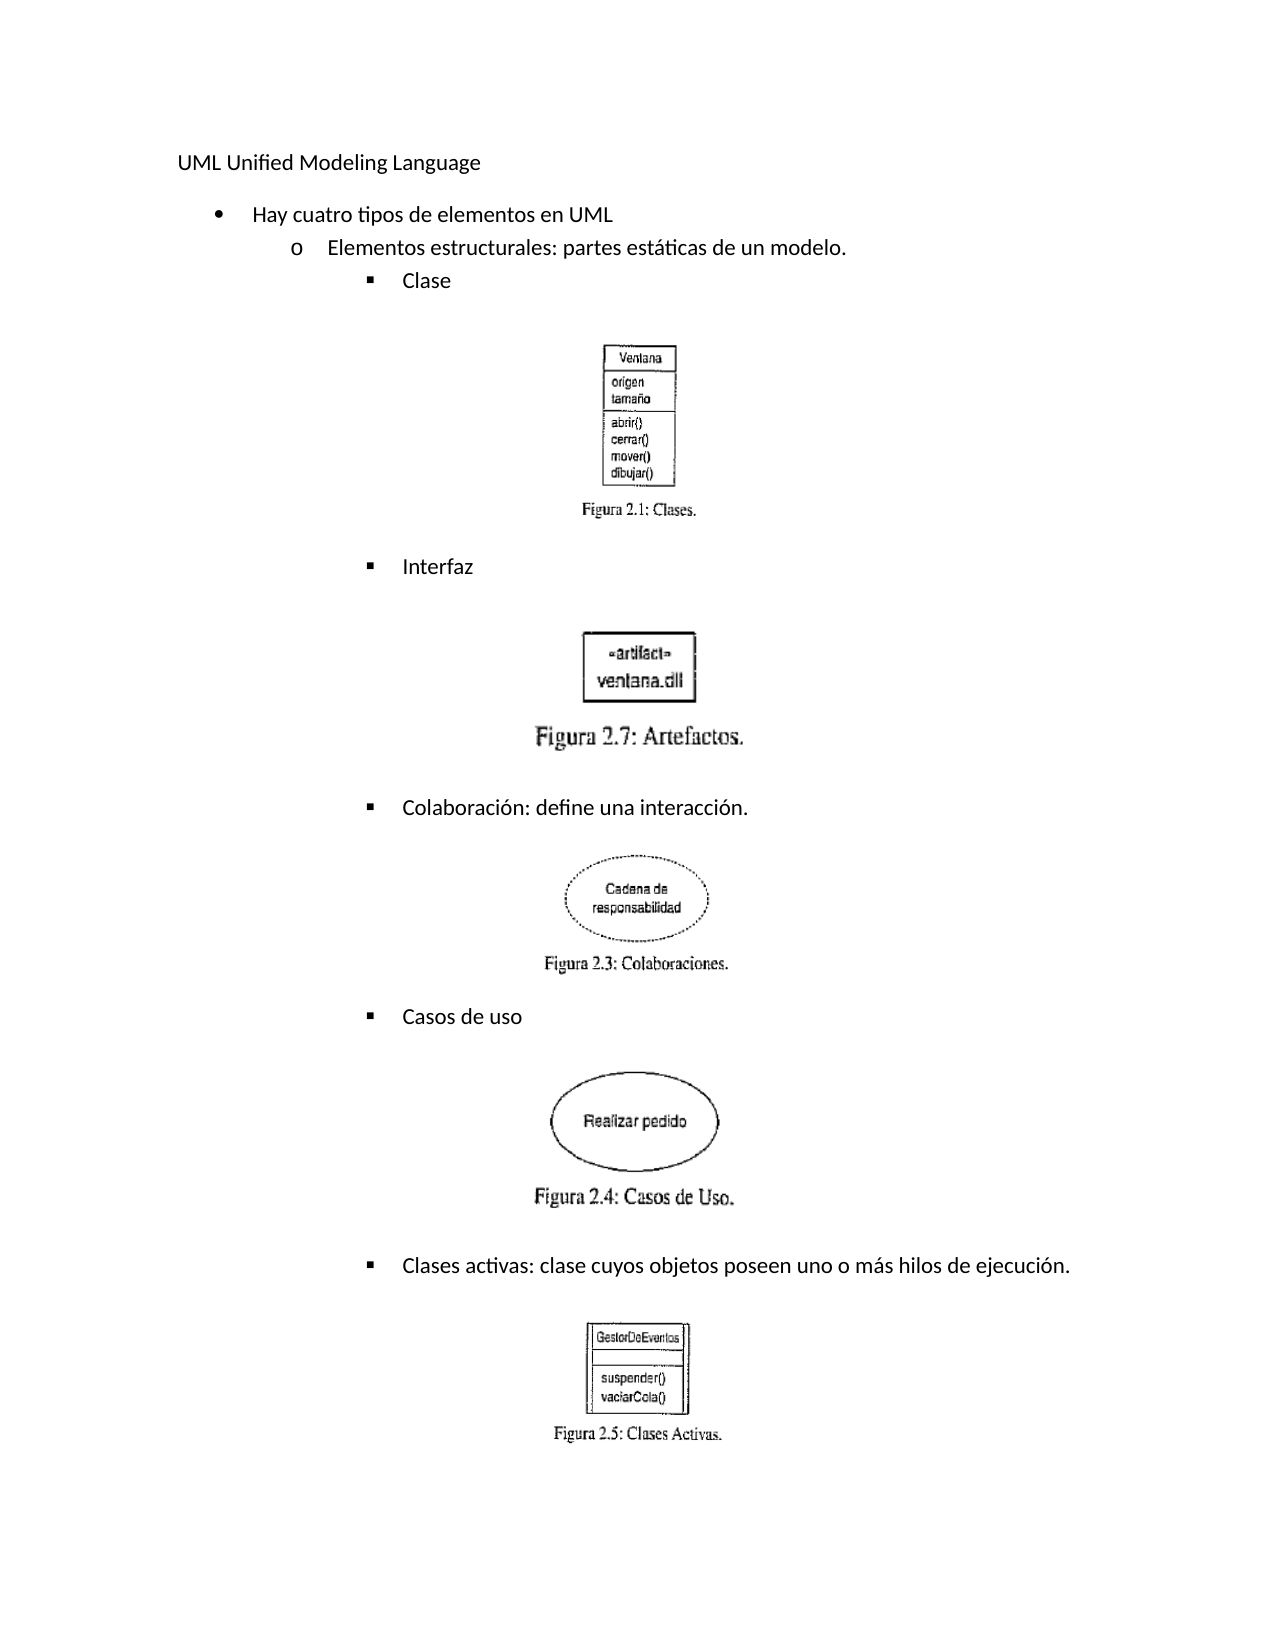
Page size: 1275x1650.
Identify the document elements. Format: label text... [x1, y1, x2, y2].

picture [522, 1055, 753, 1226]
list Clases activas: clase cuyos objetos poseen uno o más hilos de ejecución. [365, 1251, 1098, 1279]
list Hay cuatro tipos de elementos en UML [215, 201, 1098, 229]
list Interfaz [365, 552, 1098, 580]
list Casos de uso [365, 1002, 1098, 1030]
list Elementos estructurales: partes estáticas de un modelo. [290, 233, 1098, 262]
picture [547, 1303, 728, 1462]
text UML Unified Modeling Language [177, 148, 1098, 176]
picture [565, 319, 710, 527]
list Clase [365, 266, 1098, 294]
list Colaboración: define una interacción. [365, 793, 1098, 821]
picture [512, 605, 763, 768]
picture [526, 846, 749, 977]
